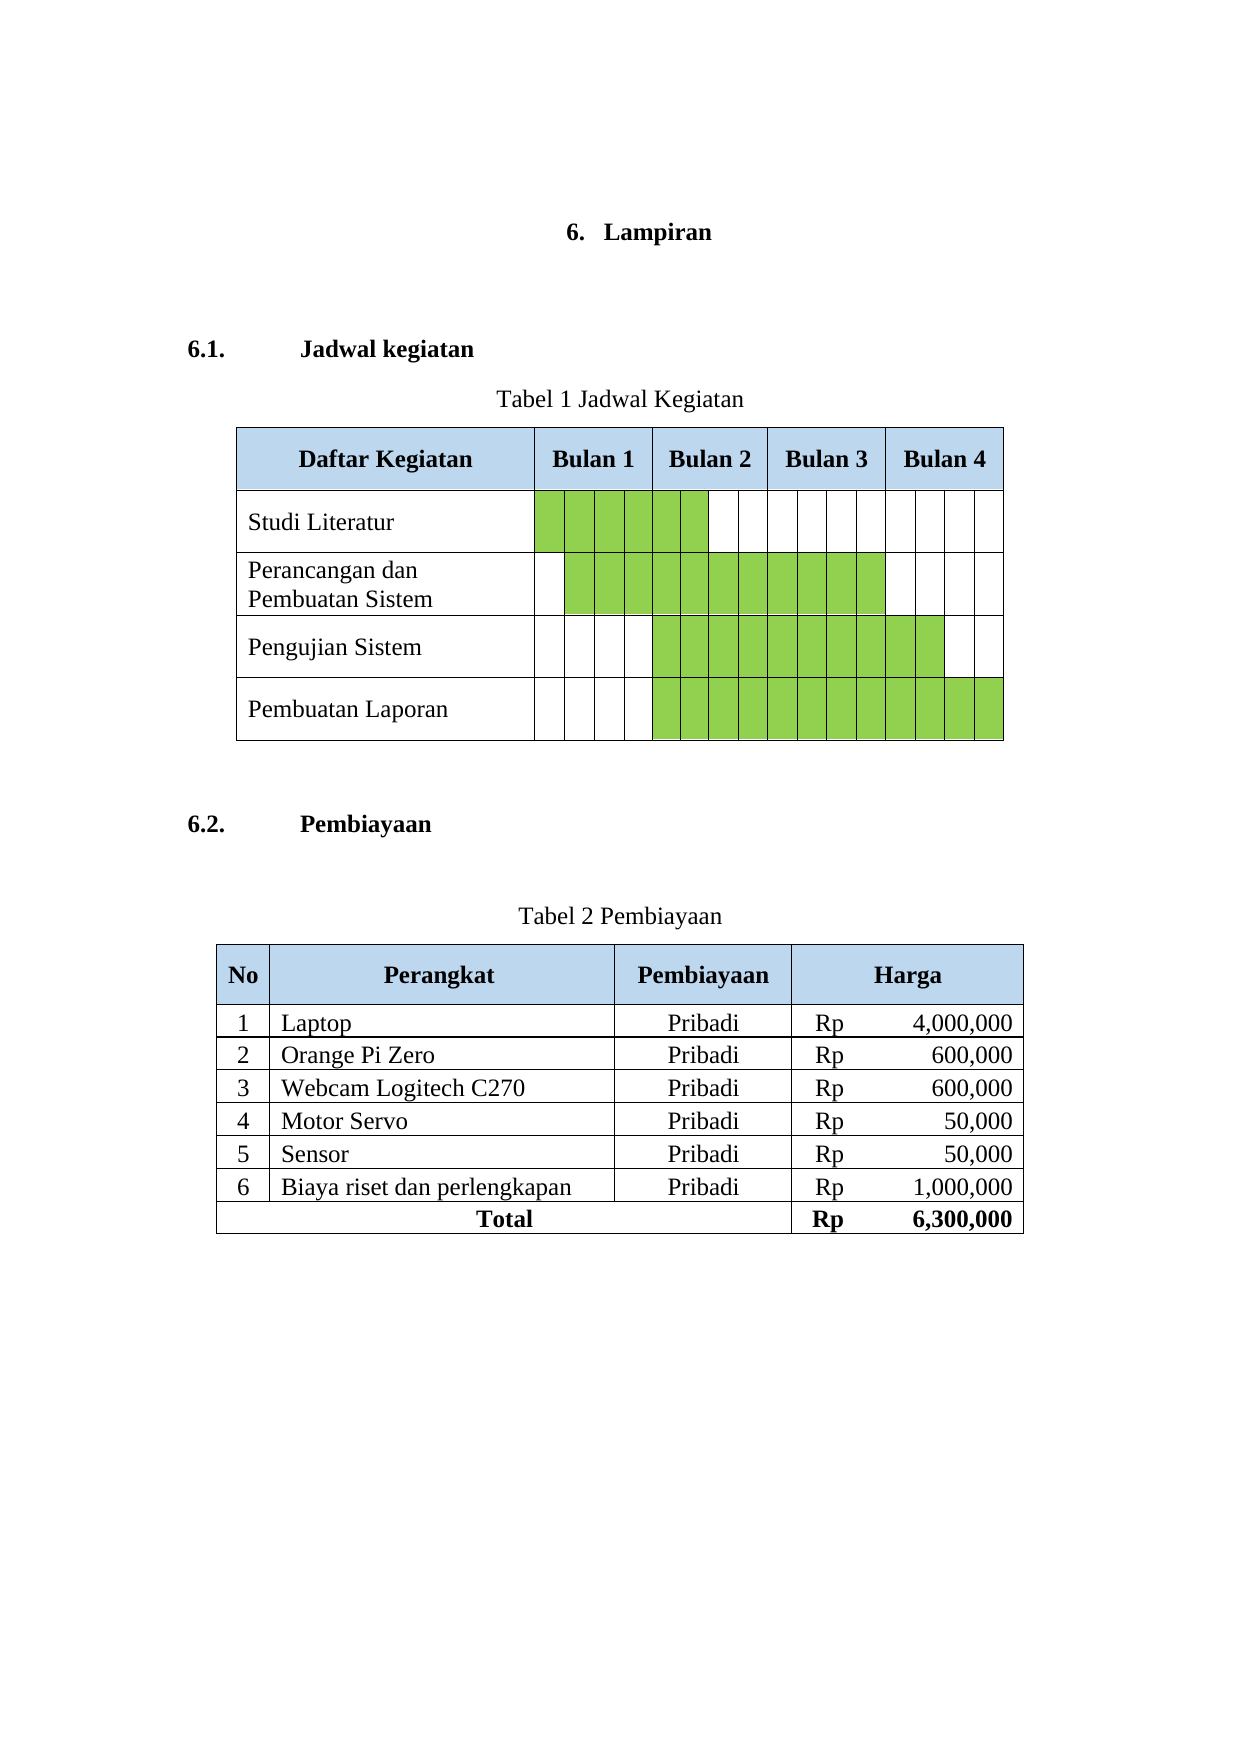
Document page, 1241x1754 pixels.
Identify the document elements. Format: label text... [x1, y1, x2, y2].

text Tabel 1 Jadwal Kegiatan [187, 384, 1053, 413]
table_cell [768, 491, 797, 552]
table_cell [916, 491, 944, 552]
table_cell [535, 491, 564, 552]
text Tabel 2 Pembiayaan [187, 901, 1053, 930]
table_cell [595, 553, 624, 614]
table_cell Rp 600,000 [792, 1038, 1023, 1069]
table_cell [857, 491, 885, 552]
table_cell [653, 491, 680, 552]
table_cell [565, 553, 594, 614]
table_cell 1 [217, 1005, 269, 1036]
table_cell Pengujian Sistem [237, 616, 534, 677]
table_cell Studi Literatur [237, 491, 534, 552]
table_cell Orange Pi Zero [270, 1038, 614, 1069]
table_cell Motor Servo [270, 1103, 614, 1135]
table_cell [625, 491, 652, 552]
table_cell [595, 491, 624, 552]
table_cell [886, 678, 915, 739]
subtitle Pembiayaan [187, 809, 1053, 837]
table_cell [798, 678, 826, 739]
table_cell [565, 491, 594, 552]
table_cell [945, 678, 974, 739]
table_cell [798, 553, 826, 614]
table_cell 6 [217, 1169, 269, 1201]
table_header Pembiayaan [615, 945, 791, 1004]
table_cell [681, 678, 708, 739]
table_cell [916, 616, 944, 677]
table_cell [653, 678, 680, 739]
table_cell [886, 491, 915, 552]
table_cell [739, 616, 767, 677]
table_cell [798, 616, 826, 677]
table_cell Pribadi [615, 1136, 791, 1168]
table_cell 4 [217, 1103, 269, 1135]
table_cell [709, 491, 738, 552]
table_cell [535, 616, 564, 677]
table_cell [709, 553, 738, 614]
table_header Harga [792, 945, 1023, 1004]
table_cell [975, 553, 1003, 614]
table_cell [535, 553, 564, 614]
table_cell [709, 616, 738, 677]
table_cell [886, 553, 915, 614]
table_cell [916, 678, 944, 739]
table_cell 5 [217, 1136, 269, 1168]
table_cell [886, 616, 915, 677]
subtitle Lampiran [225, 217, 1053, 246]
table_cell [625, 616, 652, 677]
table_cell Pribadi [615, 1005, 791, 1036]
table_cell 2 [217, 1038, 269, 1069]
table_cell [827, 678, 856, 739]
table_cell [975, 491, 1003, 552]
table_cell [945, 553, 974, 614]
table_cell [595, 616, 624, 677]
table_cell [739, 553, 767, 614]
table_cell [625, 553, 652, 614]
table_cell [653, 616, 680, 677]
table_header Bulan 2 [653, 428, 767, 489]
table_header Perangkat [270, 945, 614, 1004]
subtitle Jadwal kegiatan [187, 334, 1053, 363]
table_cell [681, 553, 708, 614]
table_header Bulan 4 [886, 428, 1003, 489]
table_cell [827, 553, 856, 614]
table_cell 3 [217, 1070, 269, 1102]
table_cell [595, 678, 624, 739]
table_cell [827, 616, 856, 677]
table_cell [681, 491, 708, 552]
table_cell Pembuatan Laporan [237, 678, 534, 739]
table_header Daftar Kegiatan [237, 428, 534, 489]
table_cell Rp 50,000 [792, 1136, 1023, 1168]
table_cell [798, 491, 826, 552]
table_cell [653, 553, 680, 614]
table_cell [857, 553, 885, 614]
table_header No [217, 945, 269, 1004]
table_cell [565, 616, 594, 677]
table_cell Pribadi [615, 1103, 791, 1135]
table_cell [768, 678, 797, 739]
table_cell Rp 6,300,000 [792, 1202, 1023, 1233]
table_cell Total [217, 1202, 791, 1233]
table_cell [565, 678, 594, 739]
table_cell [975, 678, 1003, 739]
table_cell Perancangan dan Pembuatan Sistem [237, 553, 534, 614]
table_cell [709, 678, 738, 739]
table_cell [945, 616, 974, 677]
table_header Bulan 3 [768, 428, 885, 489]
table_cell Rp 600,000 [792, 1070, 1023, 1102]
table_cell [975, 616, 1003, 677]
table_cell [739, 678, 767, 739]
table_cell [916, 553, 944, 614]
table_cell [857, 616, 885, 677]
table_cell [857, 678, 885, 739]
table_cell [945, 491, 974, 552]
table_cell Rp 1,000,000 [792, 1169, 1023, 1201]
table_cell Rp 50,000 [792, 1103, 1023, 1135]
table_cell [625, 678, 652, 739]
table_cell Biaya riset dan perlengkapan [270, 1169, 614, 1201]
table_cell Pribadi [615, 1169, 791, 1201]
table_cell [535, 678, 564, 739]
table_cell Pribadi [615, 1038, 791, 1069]
table_cell Webcam Logitech C270 [270, 1070, 614, 1102]
table_cell [768, 616, 797, 677]
table_header Bulan 1 [535, 428, 652, 489]
table_cell [827, 491, 856, 552]
table_cell Pribadi [615, 1070, 791, 1102]
table_cell Rp 4,000,000 [792, 1005, 1023, 1036]
table_cell [768, 553, 797, 614]
table_cell [739, 491, 767, 552]
table_cell [681, 616, 708, 677]
table_cell Laptop [270, 1005, 614, 1036]
table_cell Sensor [270, 1136, 614, 1168]
